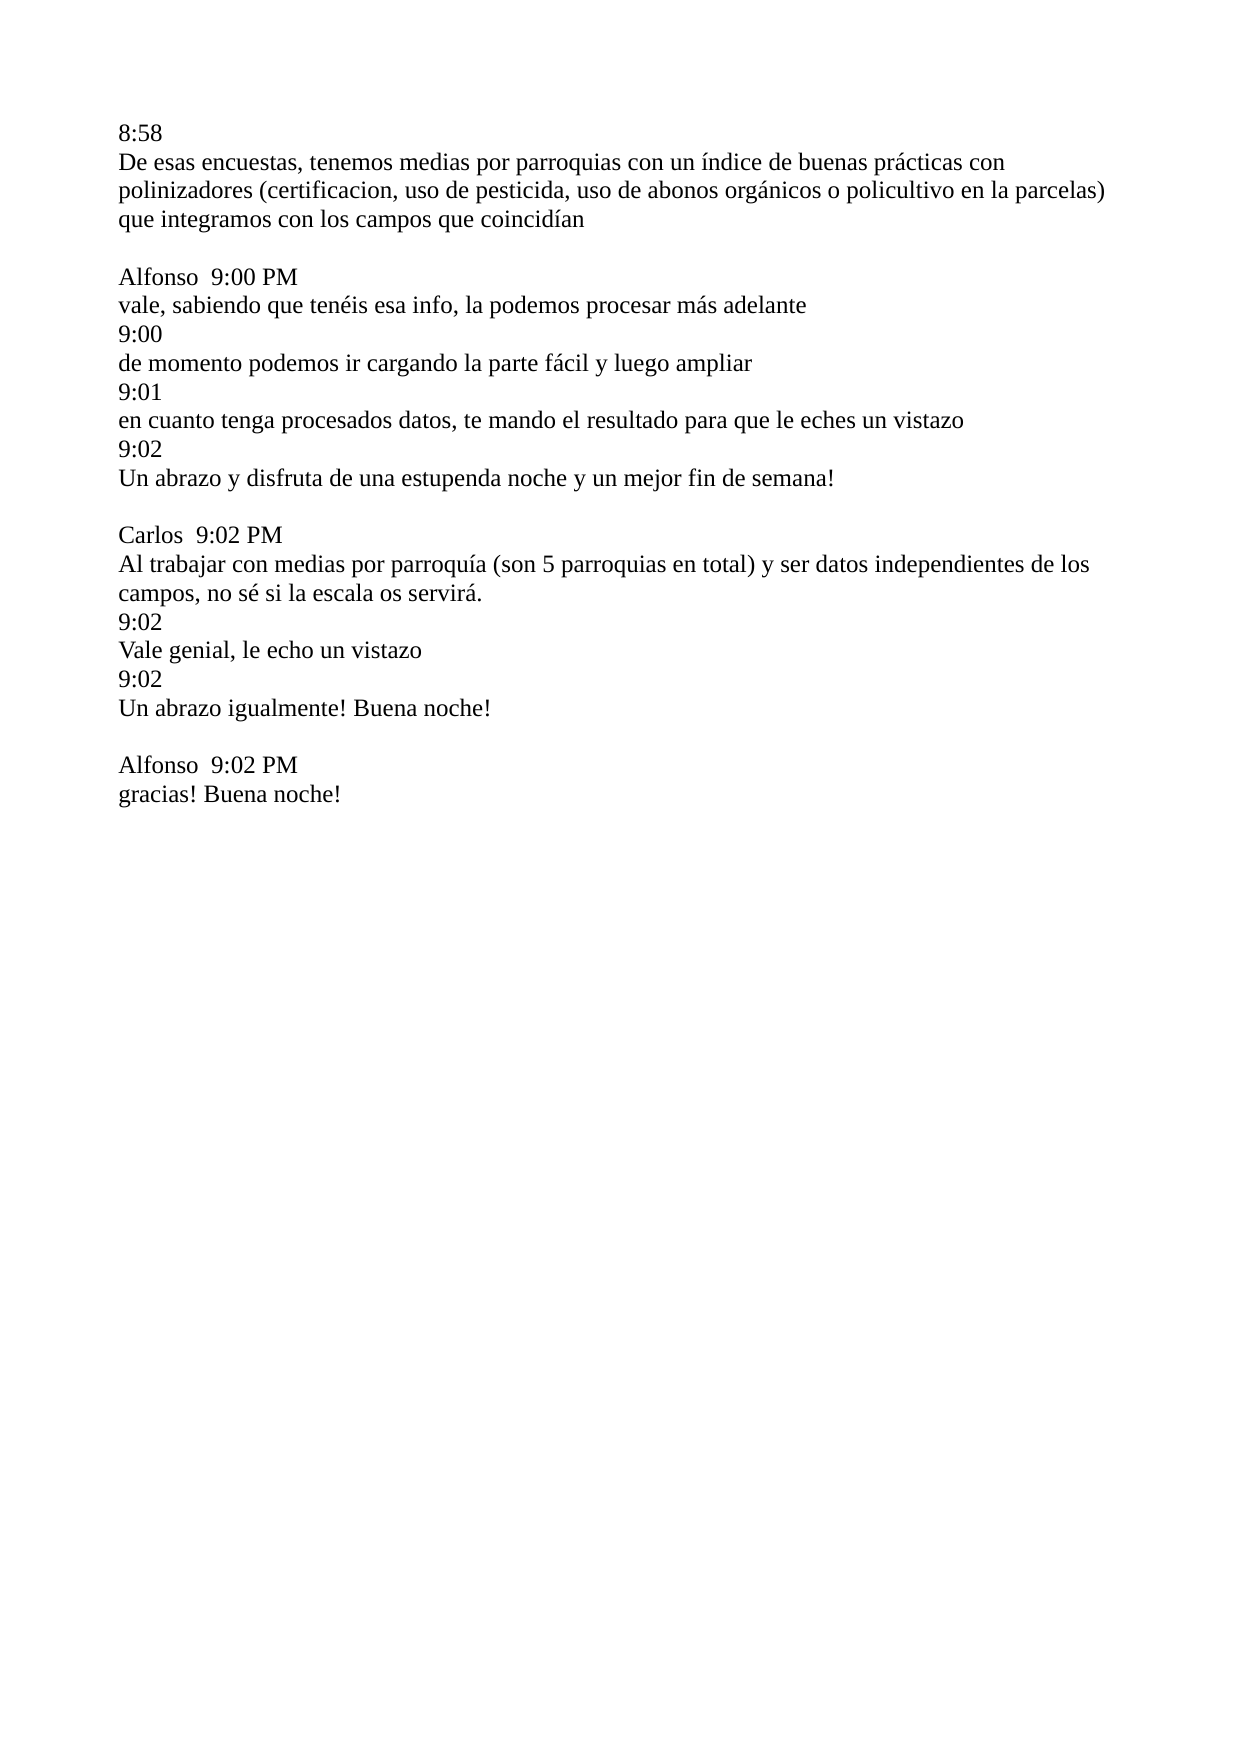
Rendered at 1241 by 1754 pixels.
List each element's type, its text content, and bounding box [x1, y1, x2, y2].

text Alfonso 9:02 PM [118, 751, 1122, 779]
text gracias! Buena noche! [118, 779, 1122, 808]
text De esas encuestas, tenemos medias por parroquias con un índice de buenas prácticas con polinizadores (certificacion, uso de pesticida, uso de abonos orgánicos o policultivo en la parcelas) que integramos con los campos que coincidían [118, 147, 1122, 233]
text Al trabajar con medias por parroquía (son 5 parroquias en total) y ser datos independientes de los campos, no sé si la escala os servirá. [118, 549, 1122, 607]
text Un abrazo y disfruta de una estupenda noche y un mejor fin de semana! [118, 463, 1122, 492]
text 9:01 [118, 377, 1122, 406]
text 9:00 [118, 319, 1122, 348]
text 8:58 [118, 118, 1122, 147]
text en cuanto tenga procesados datos, te mando el resultado para que le eches un vistazo [118, 406, 1122, 434]
text de momento podemos ir cargando la parte fácil y luego ampliar [118, 348, 1122, 377]
text Carlos 9:02 PM [118, 521, 1122, 549]
text 9:02 [118, 434, 1122, 463]
text Alfonso 9:00 PM [118, 262, 1122, 291]
text Vale genial, le echo un vistazo [118, 636, 1122, 664]
text Un abrazo igualmente! Buena noche! [118, 693, 1122, 722]
text 9:02 [118, 664, 1122, 693]
text vale, sabiendo que tenéis esa info, la podemos procesar más adelante [118, 291, 1122, 319]
text 9:02 [118, 607, 1122, 636]
